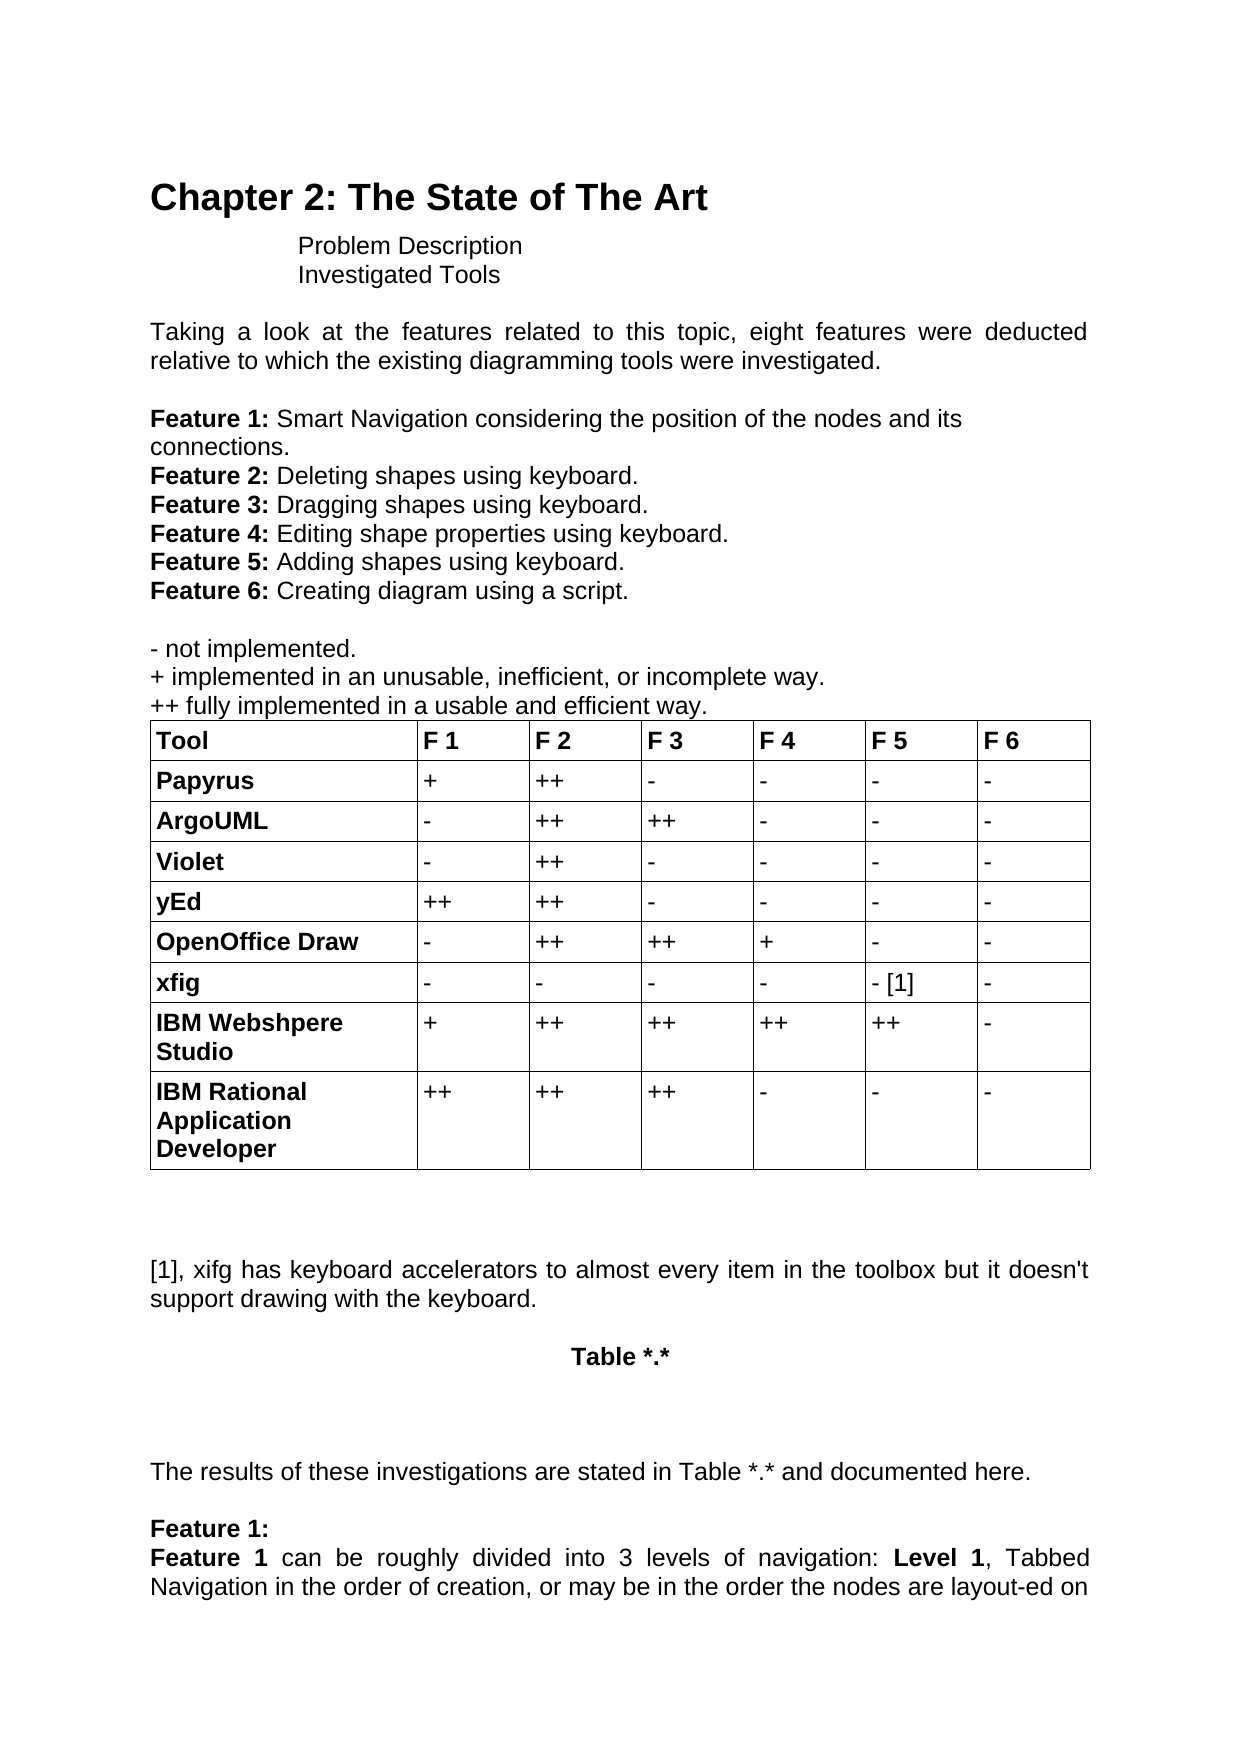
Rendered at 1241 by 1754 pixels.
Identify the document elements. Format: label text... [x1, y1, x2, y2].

table_cell ++ [418, 1072, 529, 1169]
table_cell - [754, 761, 865, 801]
table_cell - [754, 842, 865, 881]
text Feature 5: Adding shapes using keyboard. [150, 547, 1090, 576]
table_cell - [754, 1072, 865, 1169]
table_cell IBM Webshpere Studio [151, 1003, 417, 1071]
table_cell OpenOffice Draw [151, 922, 417, 962]
table_cell - [530, 963, 641, 1002]
text + implemented in an unusable, inefficient, or incomplete way. [150, 662, 1090, 691]
table_cell - [866, 761, 977, 801]
table_cell yEd [151, 882, 417, 921]
table_cell - [978, 882, 1090, 921]
table_cell ++ [530, 761, 641, 801]
table_cell + [754, 922, 865, 962]
table_cell ++ [530, 882, 641, 921]
text Feature 4: Editing shape properties using keyboard. [150, 519, 1090, 547]
table_cell + [418, 761, 529, 801]
text Feature 1: Smart Navigation considering the position of the nodes and its connections. [150, 404, 1090, 461]
table_cell ++ [530, 842, 641, 881]
text [1], xifg has keyboard accelerators to almost every item in the toolbox but it doesn't support drawing with the keyboard. [150, 1255, 1090, 1313]
table_cell ++ [530, 802, 641, 841]
table_cell xfig [151, 963, 417, 1002]
text Feature 1: [150, 1514, 1090, 1543]
table_cell - [1] [866, 963, 977, 1002]
table_cell - [866, 922, 977, 962]
table_cell Papyrus [151, 761, 417, 801]
table_header Tool [151, 721, 417, 760]
text Taking a look at the features related to this topic, eight features were deducted relative to which the existing diagramming tools were investigated. [150, 317, 1090, 375]
table_cell ++ [754, 1003, 865, 1071]
table_cell - [418, 963, 529, 1002]
table_cell - [642, 842, 753, 881]
table_cell - [978, 1072, 1090, 1169]
table_cell ++ [642, 802, 753, 841]
text Table *.* [150, 1342, 1090, 1370]
table_cell - [418, 842, 529, 881]
table_cell ++ [418, 882, 529, 921]
table_header F 4 [754, 721, 865, 760]
table_cell - [866, 842, 977, 881]
table_cell - [978, 842, 1090, 881]
table_cell - [978, 1003, 1090, 1071]
table_cell - [978, 963, 1090, 1002]
table_header F 3 [642, 721, 753, 760]
table_cell ++ [530, 1072, 641, 1169]
text Feature 6: Creating diagram using a script. [150, 576, 1090, 605]
table_cell + [418, 1003, 529, 1071]
text Investigated Tools [150, 260, 1090, 289]
table_cell - [978, 922, 1090, 962]
text Problem Description [150, 231, 1090, 260]
table_cell - [866, 1072, 977, 1169]
table_cell ++ [530, 1003, 641, 1071]
table_cell Violet [151, 842, 417, 881]
table_cell ++ [866, 1003, 977, 1071]
table_cell - [978, 802, 1090, 841]
text Feature 2: Deleting shapes using keyboard. [150, 461, 1090, 490]
table_header F 1 [418, 721, 529, 760]
text - not implemented. [150, 634, 1090, 662]
table_cell - [418, 802, 529, 841]
table_cell - [642, 963, 753, 1002]
table_header F 6 [978, 721, 1090, 760]
table_cell - [754, 802, 865, 841]
table_header F 2 [530, 721, 641, 760]
table_cell - [754, 882, 865, 921]
table_cell - [642, 761, 753, 801]
table_cell ++ [530, 922, 641, 962]
table_cell - [754, 963, 865, 1002]
table_cell ++ [642, 1072, 753, 1169]
table_cell - [642, 882, 753, 921]
text Feature 1 can be roughly divided into 3 levels of navigation: Level 1, Tabbed Navigation in the order of creation, or may be in the order the nodes are layout-ed on [150, 1543, 1090, 1600]
table_cell IBM Rational Application Developer [151, 1072, 417, 1169]
table_cell ++ [642, 922, 753, 962]
text Feature 3: Dragging shapes using keyboard. [150, 490, 1090, 519]
table_cell ++ [642, 1003, 753, 1071]
subtitle Chapter 2: The State of The Art [150, 175, 1090, 219]
text ++ fully implemented in a usable and efficient way. [150, 691, 1090, 720]
table_cell - [978, 761, 1090, 801]
table_header F 5 [866, 721, 977, 760]
text The results of these investigations are stated in Table *.* and documented here. [150, 1457, 1090, 1485]
table_cell - [866, 882, 977, 921]
table_cell ArgoUML [151, 802, 417, 841]
table_cell - [866, 802, 977, 841]
table_cell - [418, 922, 529, 962]
